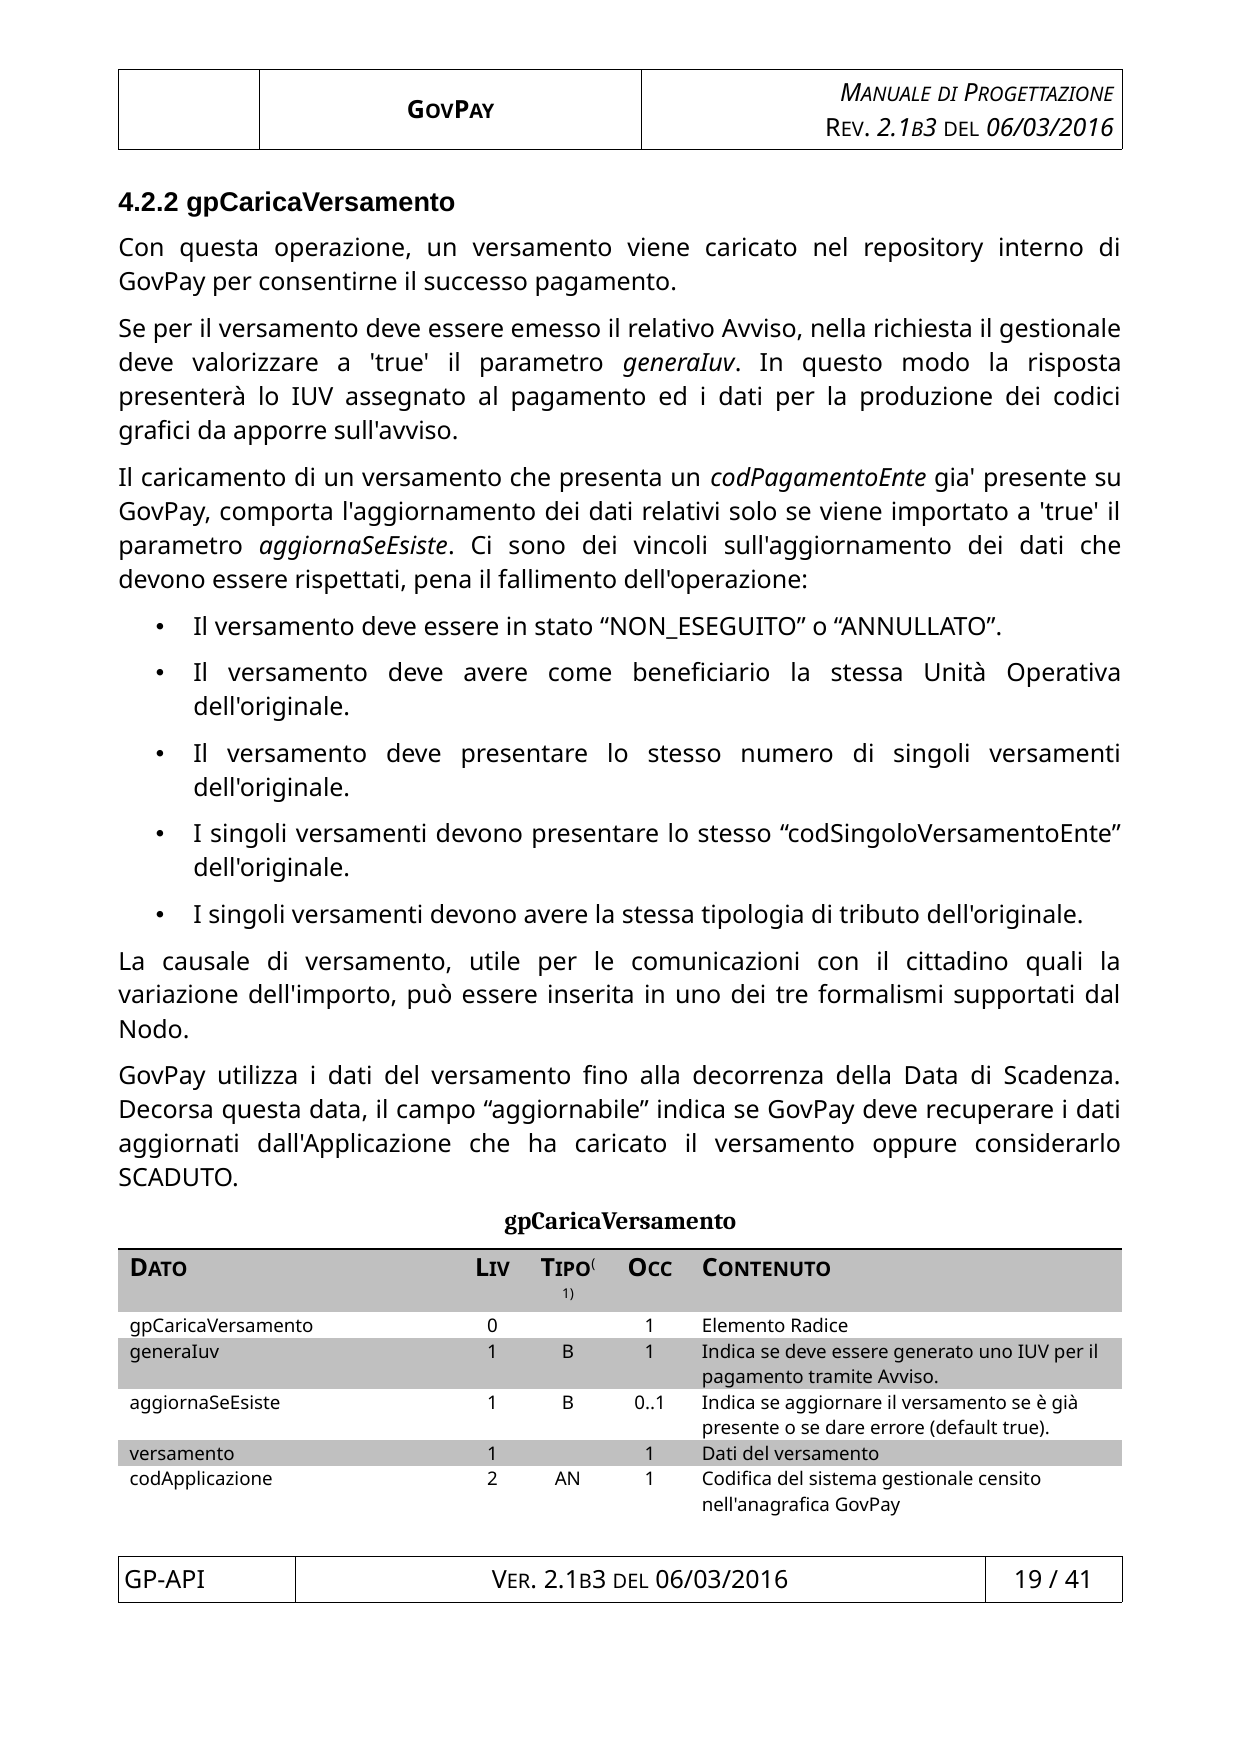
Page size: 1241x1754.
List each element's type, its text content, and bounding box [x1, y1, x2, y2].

table_cell AN [526, 1466, 609, 1517]
table_cell gpCaricaVersamento [118, 1313, 458, 1338]
text Se per il versamento deve essere emesso il relativo Avviso, nella richiesta il gestionale deve valorizzare a 'true' il parametro generaIuv. In questo modo la risposta presenterà lo IUV assegnato al pagamento ed i dati per la produzione dei codici grafici da apporre sull'avviso. [118, 311, 1122, 447]
table_cell Contenuto [690, 1250, 1122, 1312]
table_cell B [526, 1389, 609, 1440]
table_cell 2 [458, 1466, 526, 1517]
table_cell [526, 1313, 609, 1338]
text Con questa operazione, un versamento viene caricato nel repository interno di GovPay per consentirne il successo pagamento. [118, 230, 1122, 298]
table_header gpCaricaVersamento [118, 1207, 1122, 1248]
table_cell [526, 1440, 609, 1466]
table_cell Dato [118, 1250, 458, 1312]
table_cell Indica se deve essere generato uno IUV per il pagamento tramite Avviso. [690, 1338, 1122, 1389]
table_cell 1 [458, 1440, 526, 1466]
table_cell Liv [458, 1250, 526, 1312]
table_cell codApplicazione [118, 1466, 458, 1517]
table_cell Indica se aggiornare il versamento se è già presente o se dare errore (default true). [690, 1389, 1122, 1440]
text La causale di versamento, utile per le comunicazioni con il cittadino quali la variazione dell'importo, può essere inserita in uno dei tre formalismi supportati dal Nodo. [118, 943, 1122, 1045]
table_cell generaIuv [118, 1338, 458, 1389]
table_cell Occ [609, 1250, 690, 1312]
table_cell versamento [118, 1440, 458, 1466]
list Il versamento deve avere come beneficiario la stessa Unità Operativa dell'originale. [156, 655, 1122, 723]
table_cell 1 [609, 1466, 690, 1517]
table_cell 1 [609, 1338, 690, 1389]
table_cell B [526, 1338, 609, 1389]
table_cell Codifica del sistema gestionale censito nell'anagrafica GovPay [690, 1466, 1122, 1517]
table_cell 0..1 [609, 1389, 690, 1440]
text Il caricamento di un versamento che presenta un codPagamentoEnte gia' presente su GovPay, comporta l'aggiornamento dei dati relativi solo se viene importato a 'true' il parametro aggiornaSeEsiste. Ci sono dei vincoli sull'aggiornamento dei dati che devono essere rispettati, pena il fallimento dell'operazione: [118, 459, 1122, 596]
list Il versamento deve essere in stato “NON_ESEGUITO” o “ANNULLATO”. [156, 608, 1122, 642]
table_cell 0 [458, 1313, 526, 1338]
list I singoli versamenti devono avere la stessa tipologia di tributo dell'originale. [156, 897, 1122, 931]
table_cell Elemento Radice [690, 1313, 1122, 1338]
table_cell 1 [458, 1338, 526, 1389]
list Il versamento deve presentare lo stesso numero di singoli versamenti dell'originale. [156, 735, 1122, 803]
table_cell Dati del versamento [690, 1440, 1122, 1466]
table_cell 1 [609, 1440, 690, 1466]
list I singoli versamenti devono presentare lo stesso “codSingoloVersamentoEnte” dell'originale. [156, 816, 1122, 884]
table_cell Tipo(1) [526, 1250, 609, 1312]
subtitle gpCaricaVersamento [118, 186, 1122, 217]
text GovPay utilizza i dati del versamento fino alla decorrenza della Data di Scadenza. Decorsa questa data, il campo “aggiornabile” indica se GovPay deve recuperare i dati aggiornati dall'Applicazione che ha caricato il versamento oppure considerarlo SCADUTO. [118, 1058, 1122, 1194]
table_cell aggiornaSeEsiste [118, 1389, 458, 1440]
table_cell 1 [458, 1389, 526, 1440]
table_cell 1 [609, 1313, 690, 1338]
